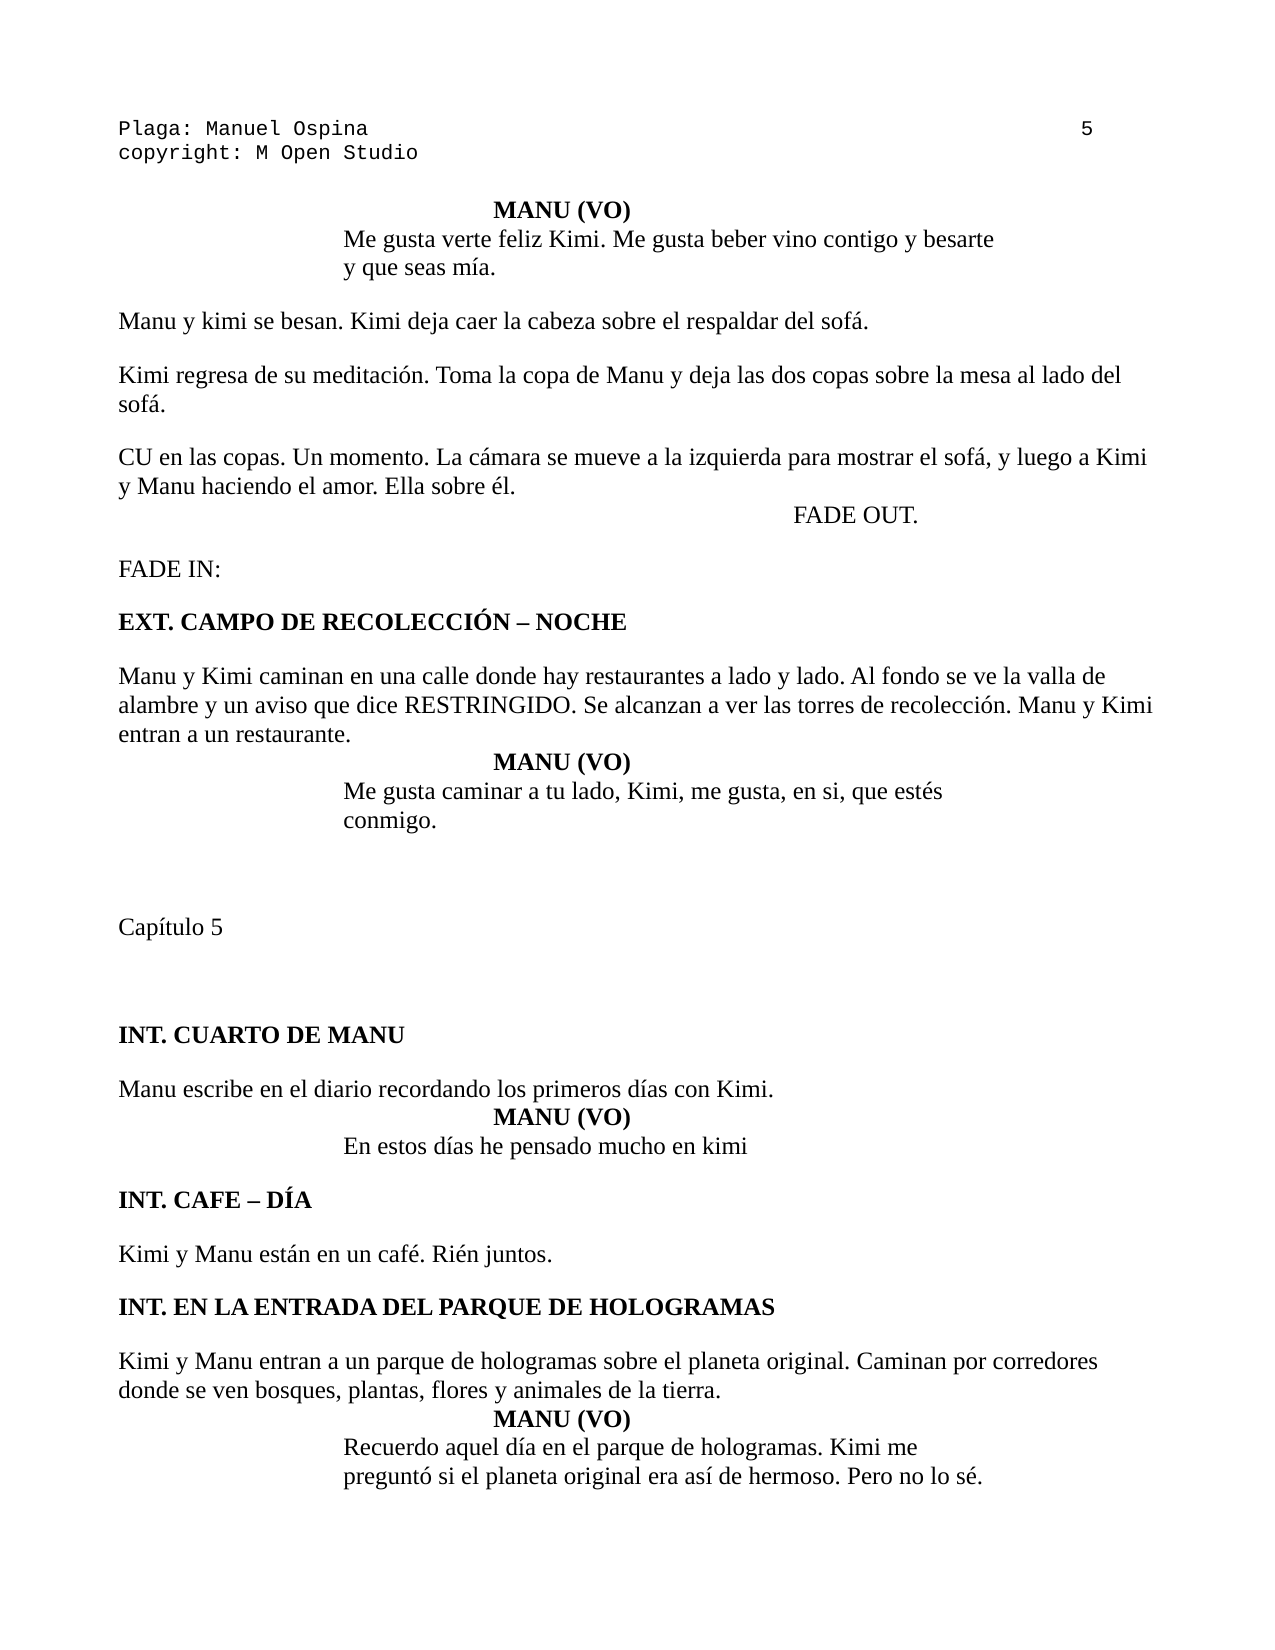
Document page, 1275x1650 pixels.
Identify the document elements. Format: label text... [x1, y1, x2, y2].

text Kimi y Manu entran a un parque de hologramas sobre el planeta original. Caminan por corredores donde se ven bosques, plantas, flores y animales de la tierra. [118, 1346, 1157, 1404]
text Me gusta caminar a tu lado, Kimi, me gusta, en si, que estés conmigo. [343, 776, 1007, 834]
text Kimi regresa de su meditación. Toma la copa de Manu y deja las dos copas sobre la mesa al lado del sofá. [118, 360, 1157, 417]
text Manu (VO) [493, 1102, 1007, 1131]
text Int. En la entrada del parque de hologramas [118, 1292, 1157, 1321]
text Manu (VO) [493, 747, 1007, 776]
text En estos días he pensado mucho en kimi [343, 1131, 1007, 1160]
text ext. Campo de recolección – Noche [118, 607, 1157, 636]
text int. cafe – día [118, 1185, 1157, 1214]
text Kimi y Manu están en un café. Rién juntos. [118, 1239, 1157, 1267]
text Fade in: [118, 554, 1157, 582]
text Manu y kimi se besan. Kimi deja caer la cabeza sobre el respaldar del sofá. [118, 306, 1157, 335]
text Capítulo 5 [118, 912, 1157, 941]
text Me gusta verte feliz Kimi. Me gusta beber vino contigo y besarte y que seas mía. [343, 224, 1007, 281]
text Manu escribe en el diario recordando los primeros días con Kimi. [118, 1074, 1157, 1102]
text Recuerdo aquel día en el parque de hologramas. Kimi me preguntó si el planeta original era así de hermoso. Pero no lo sé. [343, 1432, 1007, 1490]
text Manu (VO) [493, 1404, 1007, 1432]
text Fade out. [793, 500, 1157, 529]
text Manu y Kimi caminan en una calle donde hay restaurantes a lado y lado. Al fondo se ve la valla de alambre y un aviso que dice RESTRINGIDO. Se alcanzan a ver las torres de recolección. Manu y Kimi entran a un restaurante. [118, 661, 1157, 747]
text Manu (VO) [493, 195, 1007, 224]
text int. Cuarto de manu [118, 1020, 1157, 1049]
text CU en las copas. Un momento. La cámara se mueve a la izquierda para mostrar el sofá, y luego a Kimi y Manu haciendo el amor. Ella sobre él. [118, 442, 1157, 500]
